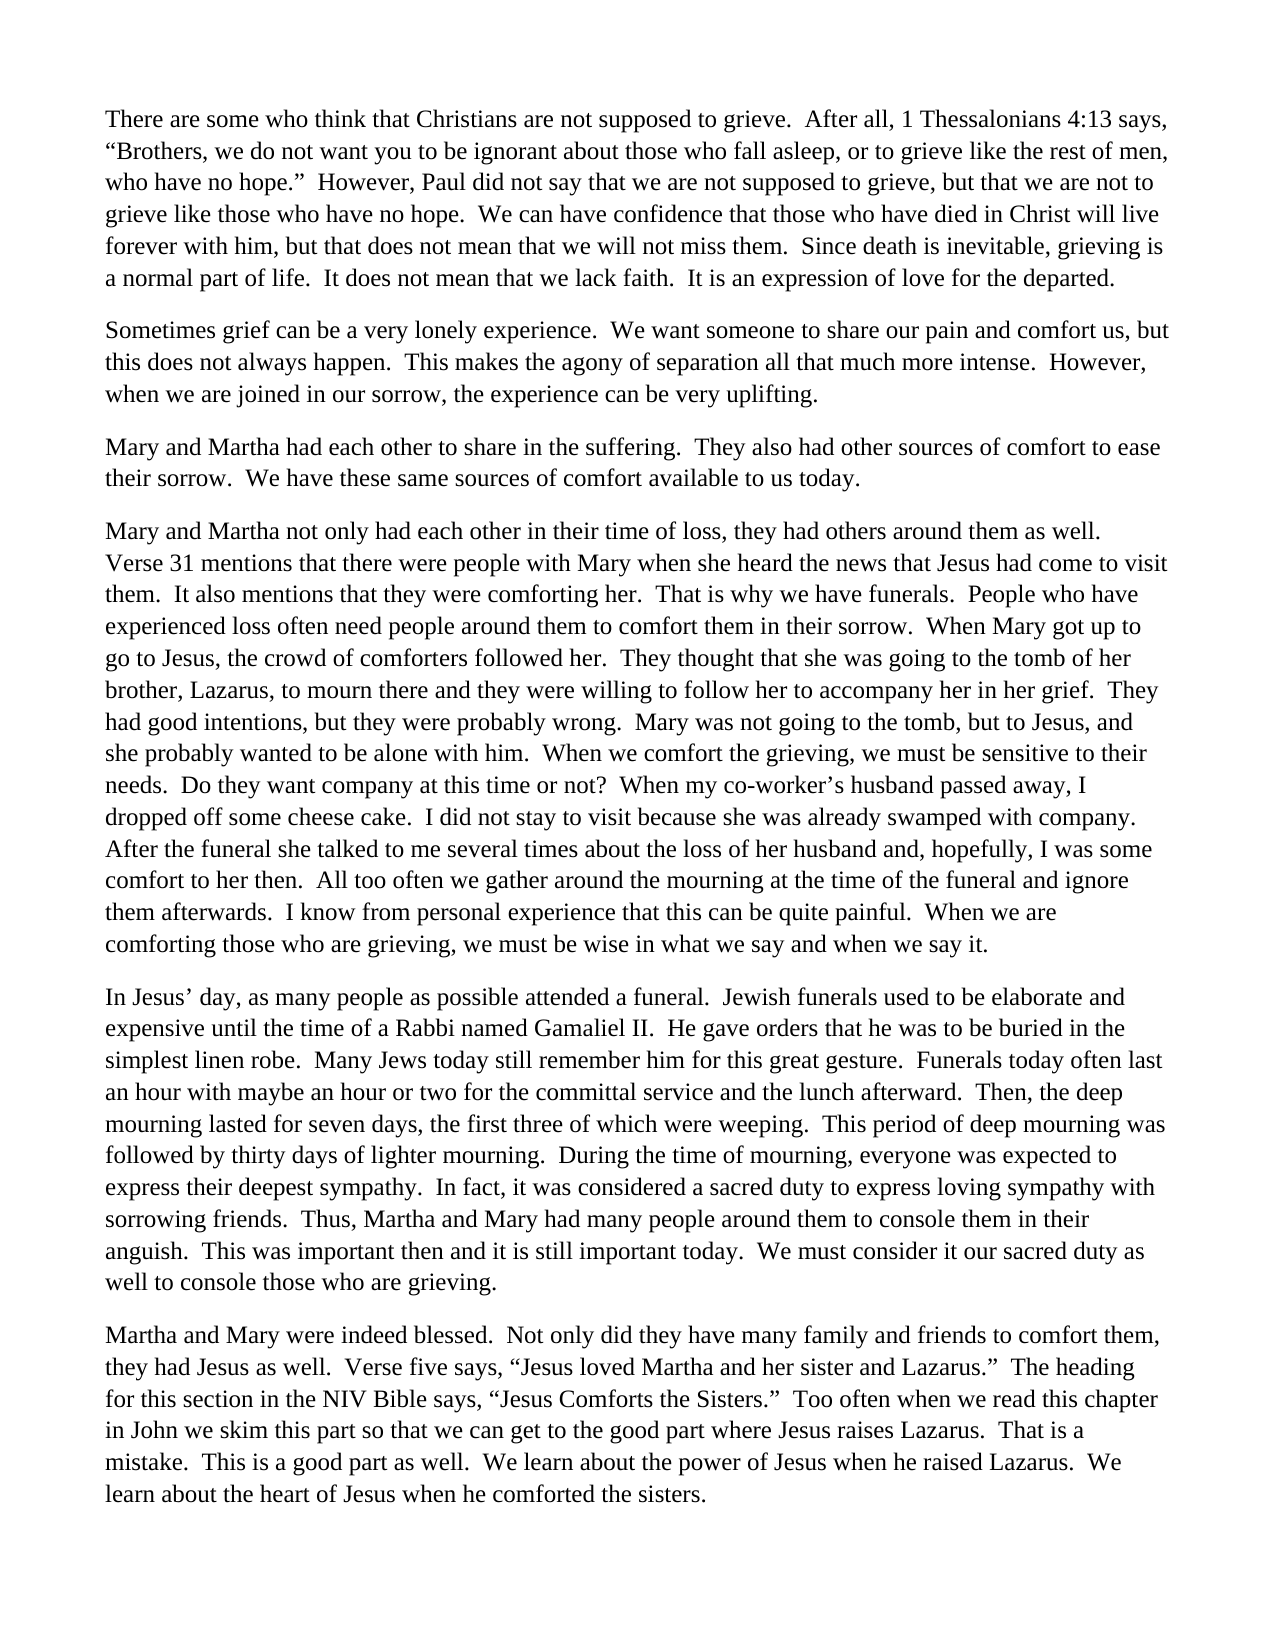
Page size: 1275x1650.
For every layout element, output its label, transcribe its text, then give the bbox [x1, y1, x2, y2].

text Mary and Martha had each other to share in the suffering. They also had other sources of comfort to ease their sorrow. We have these same sources of comfort available to us today. [105, 433, 1170, 492]
text In Jesus’ day, as many people as possible attended a funeral. Jewish funerals used to be elaborate and expensive until the time of a Rabbi named Gamaliel II. He gave orders that he was to be buried in the simplest linen robe. Many Jews today still remember him for this great gesture. Funerals today often last an hour with maybe an hour or two for the committal service and the lunch afterward. Then, the deep mourning lasted for seven days, the first three of which were weeping. This period of deep mourning was followed by thirty days of lighter mourning. During the time of mourning, everyone was expected to express their deepest sympathy. In fact, it was considered a sacred duty to express loving sympathy with sorrowing friends. Thus, Martha and Mary had many people around them to console them in their anguish. This was important then and it is still important today. We must consider it our sacred duty as well to console those who are grieving. [105, 983, 1170, 1296]
text Martha and Mary were indeed blessed. Not only did they have many family and friends to comfort them, they had Jesus as well. Verse five says, “Jesus loved Martha and her sister and Lazarus.” The heading for this section in the NIV Bible says, “Jesus Comforts the Sisters.” Too often when we read this chapter in John we skim this part so that we can get to the good part where Jesus raises Lazarus. That is a mistake. This is a good part as well. We learn about the power of Jesus when he raised Lazarus. We learn about the heart of Jesus when he comforted the sisters. [105, 1321, 1170, 1508]
text Mary and Martha not only had each other in their time of loss, they had others around them as well. Verse 31 mentions that there were people with Mary when she heard the news that Jesus had come to visit them. It also mentions that they were comforting her. That is why we have funerals. People who have experienced loss often need people around them to comfort them in their sorrow. When Mary got up to go to Jesus, the crowd of comforters followed her. They thought that she was going to the tomb of her brother, Lazarus, to mourn there and they were willing to follow her to accompany her in her grief. They had good intentions, but they were probably wrong. Mary was not going to the tomb, but to Jesus, and she probably wanted to be alone with him. When we comfort the grieving, we must be sensitive to their needs. Do they want company at this time or not? When my co-worker’s husband passed away, I dropped off some cheese cake. I did not stay to visit because she was already swamped with company. After the funeral she talked to me several times about the loss of her husband and, hopefully, I was some comfort to her then. All too often we gather around the mourning at the time of the funeral and ignore them afterwards. I know from personal experience that this can be quite painful. When we are comforting those who are grieving, we must be wise in what we say and when we say it. [105, 517, 1170, 958]
text There are some who think that Christians are not supposed to grieve. After all, 1 Thessalonians 4:13 says, “Brothers, we do not want you to be ignorant about those who fall asleep, or to grieve like the rest of men, who have no hope.” However, Paul did not say that we are not supposed to grieve, but that we are not to grieve like those who have no hope. We can have confidence that those who have died in Christ will live forever with him, but that does not mean that we will not miss them. Since death is inevitable, grieving is a normal part of life. It does not mean that we lack faith. It is an expression of love for the departed. [105, 105, 1170, 292]
text Sometimes grief can be a very lonely experience. We want someone to share our pain and comfort us, but this does not always happen. This makes the agony of separation all that much more intense. However, when we are joined in our sorrow, the experience can be very uplifting. [105, 316, 1170, 408]
